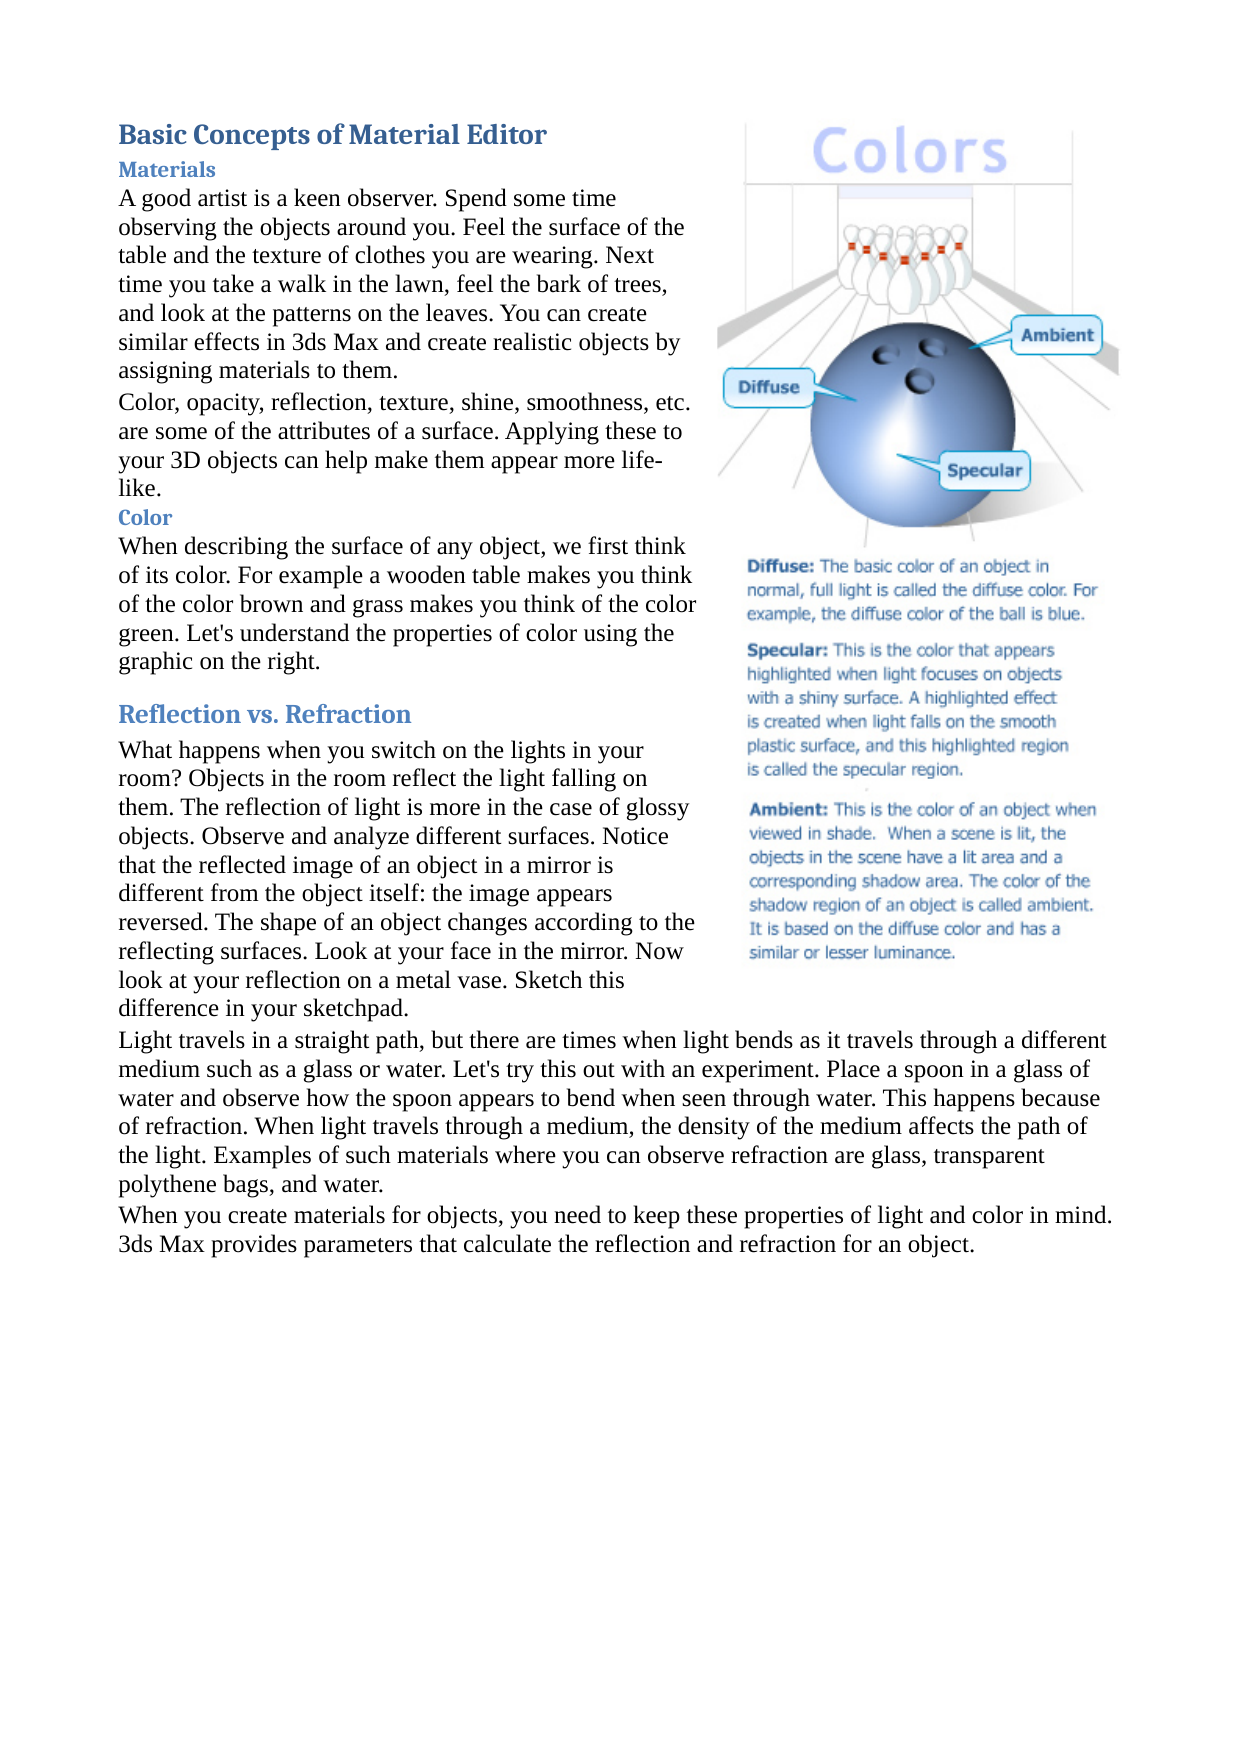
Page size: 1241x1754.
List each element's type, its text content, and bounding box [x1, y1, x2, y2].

text When describing the surface of any object, we first think of its color. For example a wooden table makes you think of the color brown and grass makes you think of the color green. Let's understand the properties of color using the graphic on the right. [118, 531, 717, 675]
text What happens when you switch on the lights in your room? Objects in the room reflect the light falling on them. The reflection of light is more in the case of glossy objects. Observe and analyze different surfaces. Notice that the reflected image of an object in a mirror is different from the object itself: the image appears reversed. The shape of an object changes according to the reflecting surfaces. Look at your face in the mirror. Now look at your reflection on a metal vase. Sketch this difference in your sketchpad. [118, 735, 1122, 1022]
text A good artist is a keen observer. Spend some time observing the objects around you. Feel the surface of the table and the texture of clothes you are wearing. Next time you take a walk in the lawn, feel the bark of trees, and look at the patterns on the leaves. You can create similar effects in 3ds Max and create realistic objects by assigning materials to them. [118, 183, 717, 384]
subtitle Color [118, 505, 717, 531]
text Color, opacity, reflection, texture, shine, smoothness, etc. are some of the attributes of a surface. Applying these to your 3D objects can help make them appear more life-like. [118, 387, 717, 502]
subtitle Materials [118, 157, 717, 183]
subtitle Reflection vs. Refraction [118, 699, 717, 730]
text Light travels in a straight path, but there are times when light bends as it travels through a different medium such as a glass or water. Let's try this out with an experiment. Place a spoon in a glass of water and observe how the spoon appears to bend when seen through water. This happens because of refraction. When light travels through a medium, the density of the medium affects the path of the light. Examples of such materials where you can observe refraction are glass, transparent polythene bags, and water. [118, 1025, 1122, 1198]
subtitle Basic Concepts of Material Editor [118, 118, 717, 152]
text When you create materials for objects, you need to keep these properties of light and color in mind. 3ds Max provides parameters that calculate the reflection and refraction for an object. [118, 1201, 1122, 1258]
picture [717, 118, 1122, 979]
